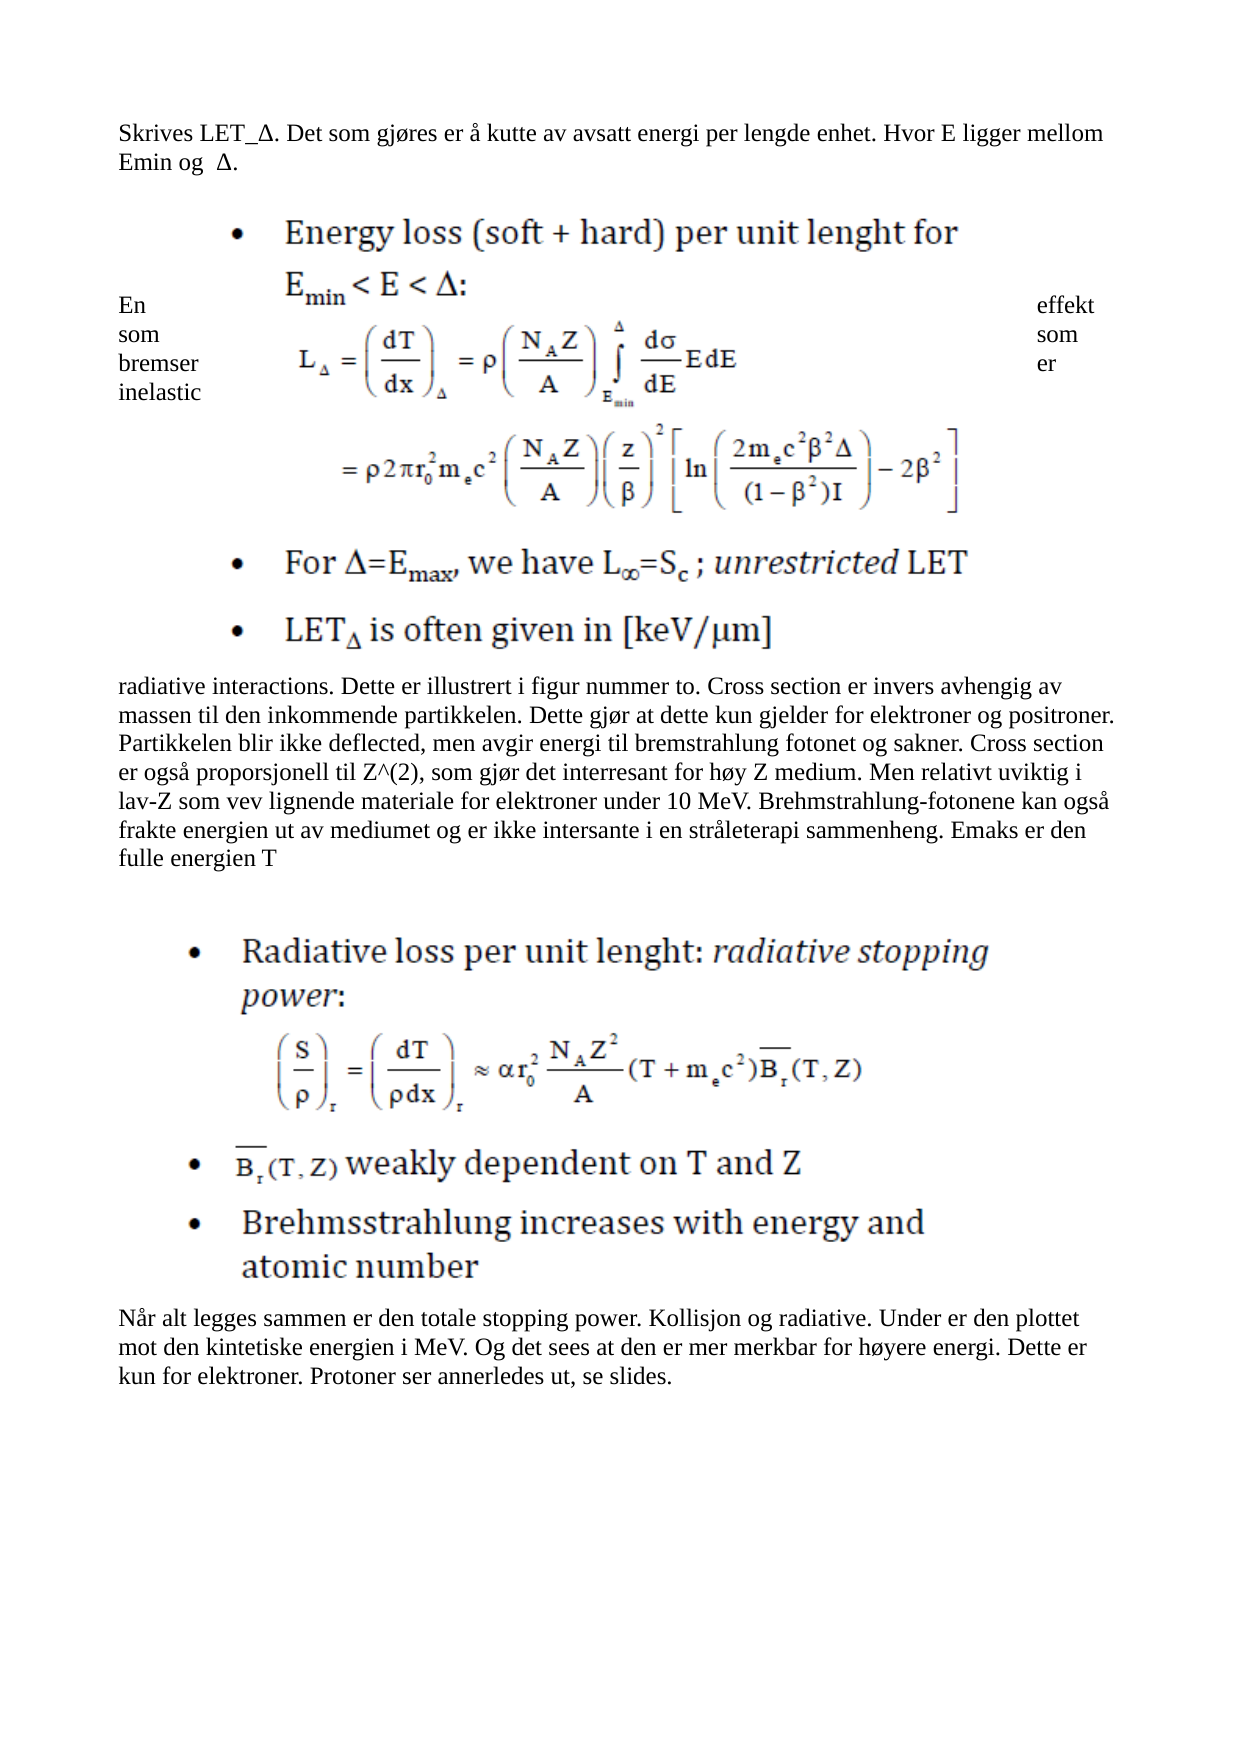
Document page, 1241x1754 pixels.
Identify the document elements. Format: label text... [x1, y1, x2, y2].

text Skrives LET_Δ. Det som gjøres er å kutte av avsatt energi per lengde enhet. Hvor E ligger mellom Emin og Δ. [118, 118, 1122, 176]
text En effekt som som bremser er inelastic radiative interactions. Dette er illustrert i figur nummer to. Cross section er invers avhengig av massen til den inkommende partikkelen. Dette gjør at dette kun gjelder for elektroner og positroner. Partikkelen blir ikke deflected, men avgir energi til bremstrahlung fotonet og sakner. Cross section er også proporsjonell til Z^(2), som gjør det interresant for høy Z medium. Men relativt uviktig i lav-Z som vev lignende materiale for elektroner under 10 MeV. Brehmstrahlung-fotonene kan også frakte energien ut av mediumet og er ikke intersante i en stråleterapi sammenheng. Emaks er den fulle energien T [118, 291, 1122, 872]
text Når alt legges sammen er den totale stopping power. Kollisjon og radiative. Under er den plottet mot den kintetiske energien i MeV. Og det sees at den er mer merkbar for høyere energi. Dette er kun for elektroner. Protoner ser annerledes ut, se slides. [118, 1303, 1122, 1390]
